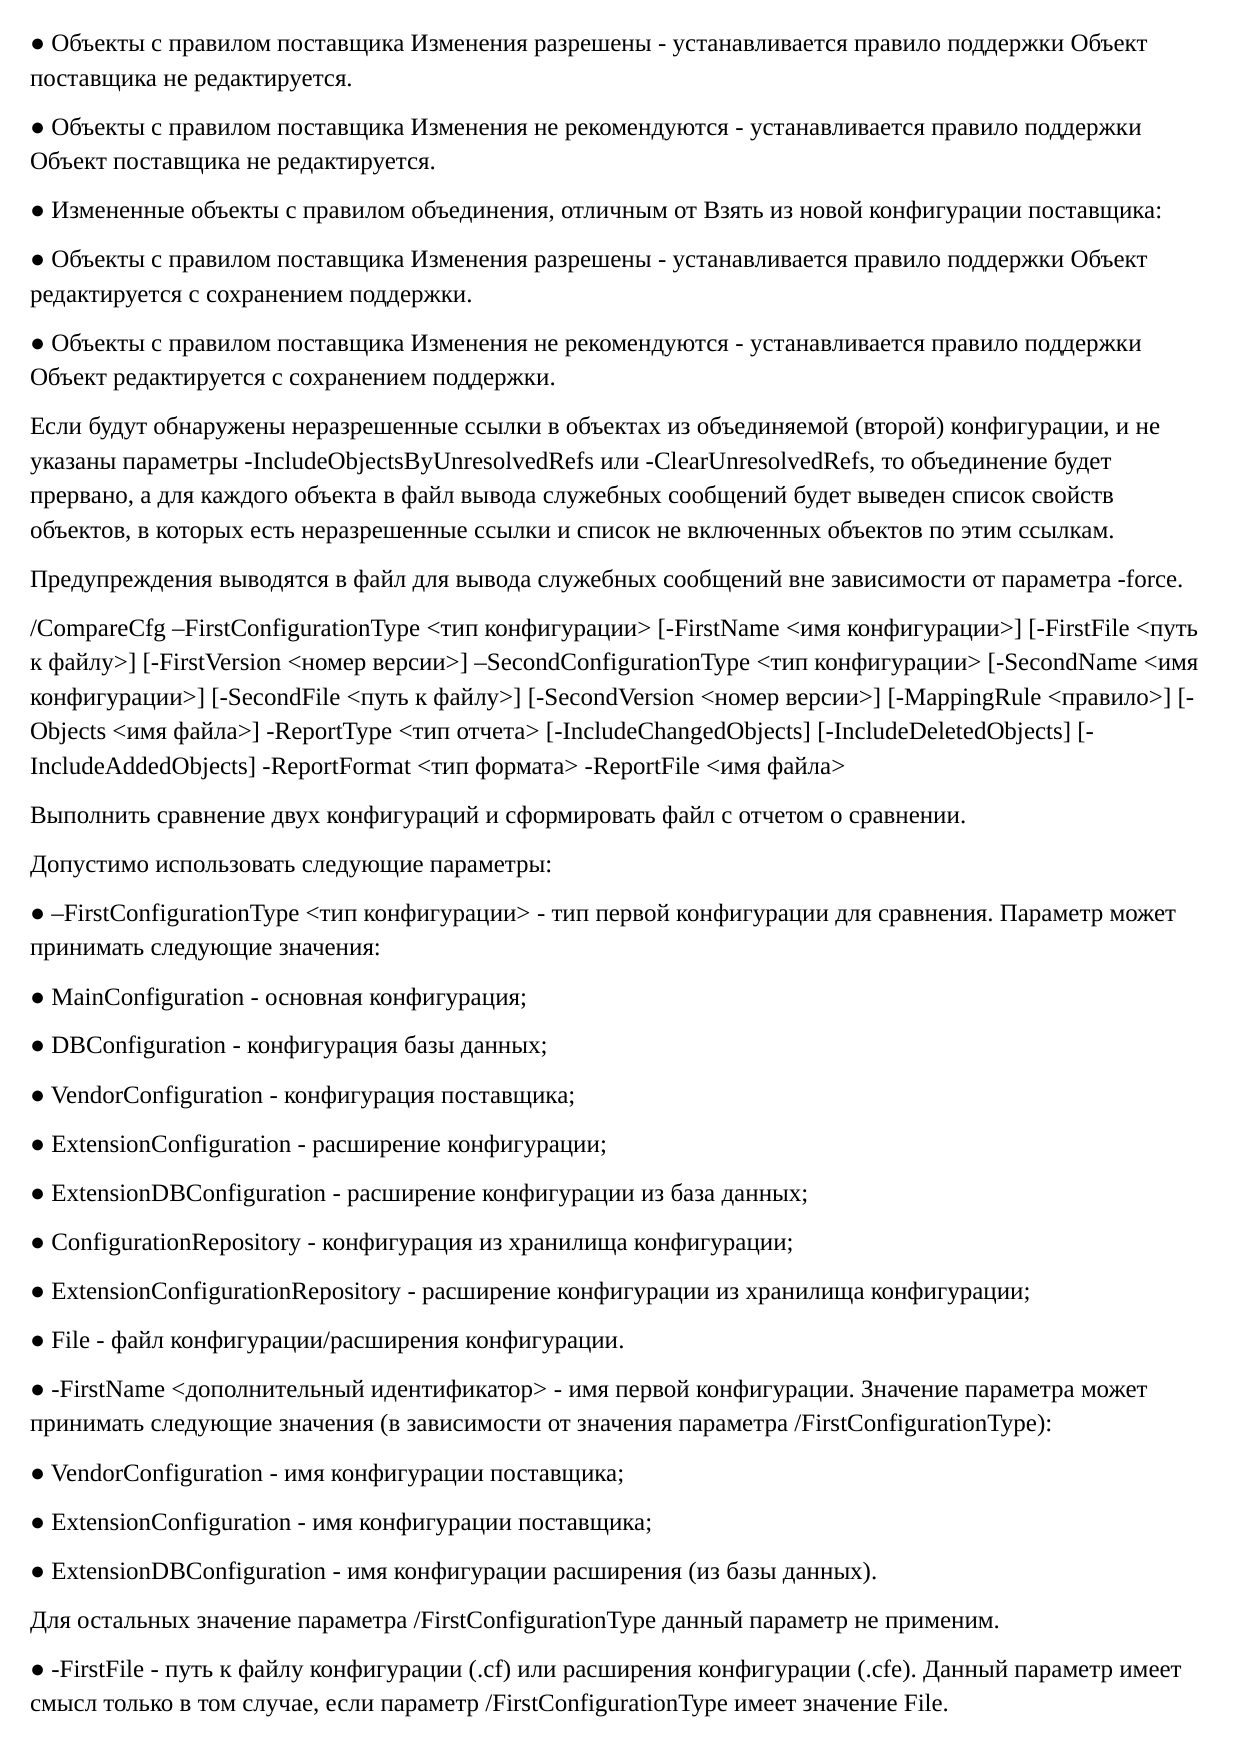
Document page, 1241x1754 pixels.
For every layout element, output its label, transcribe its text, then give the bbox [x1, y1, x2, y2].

text Для остальных значение параметра /FirstConfigurationType данный параметр не применим. [30, 1605, 1211, 1633]
text Если будут обнаружены неразрешенные ссылки в объектах из объединяемой (второй) конфигурации, и не указаны параметры -IncludeObjectsByUnresolvedRefs или -ClearUnresolvedRefs, то объединение будет прервано, а для каждого объекта в файл вывода служебных сообщений будет выведен список свойств объектов, в которых есть неразрешенные ссылки и список не включенных объектов по этим ссылкам. [30, 411, 1211, 543]
text ● ExtensionDBConfiguration ‑ имя конфигурации расширения (из базы данных). [30, 1556, 1211, 1584]
text ● Объекты с правилом поставщика Изменения не рекомендуются ‑ устанавливается правило поддержки Объект редактируется с сохранением поддержки. [30, 328, 1211, 391]
text ● Измененные объекты с правилом объединения, отличным от Взять из новой конфигурации поставщика: [30, 195, 1211, 224]
text ● ExtensionConfiguration ‑ имя конфигурации поставщика; [30, 1507, 1211, 1535]
text Выполнить сравнение двух конфигураций и сформировать файл с отчетом о сравнении. [30, 800, 1211, 829]
text Предупреждения выводятся в файл для вывода служебных сообщений вне зависимости от параметра -force. [30, 564, 1211, 593]
text ● MainConfiguration ‑ основная конфигурация; [30, 982, 1211, 1010]
text Допустимо использовать следующие параметры: [30, 849, 1211, 878]
text /CompareCfg –FirstConfigurationType <тип конфигурации> [-FirstName <имя конфигурации>] [-FirstFile <путь к файлу>] [-FirstVersion <номер версии>] –SecondConfigurationType <тип конфигурации> [-SecondName <имя конфигурации>] [-SecondFile <путь к файлу>] [-SecondVersion <номер версии>] [-MappingRule <правило>] [-Objects <имя файла>] -ReportType <тип отчета> [-IncludeChangedObjects] [-IncludeDeletedObjects] [-IncludeAddedObjects] -ReportFormat <тип формата> -ReportFile <имя файла> [30, 613, 1211, 779]
text ● Объекты с правилом поставщика Изменения разрешены ‑ устанавливается правило поддержки Объект поставщика не редактируется. [30, 28, 1211, 91]
text ● File ‑ файл конфигурации/расширения конфигурации. [30, 1325, 1211, 1354]
text ● -FirstFile ‑ путь к файлу конфигурации (.cf) или расширения конфигурации (.cfe). Данный параметр имеет смысл только в том случае, если параметр /FirstConfigurationType имеет значение File. [30, 1654, 1211, 1717]
text ● Объекты с правилом поставщика Изменения не рекомендуются ‑ устанавливается правило поддержки Объект поставщика не редактируется. [30, 112, 1211, 175]
text ● ExtensionConfigurationRepository ‑ расширение конфигурации из хранилища конфигурации; [30, 1276, 1211, 1305]
text ● -FirstName <дополнительный идентификатор> ‑ имя первой конфигурации. Значение параметра может принимать следующие значения (в зависимости от значения параметра /FirstConfigurationType): [30, 1374, 1211, 1437]
text ● VendorConfiguration ‑ конфигурация поставщика; [30, 1080, 1211, 1108]
text ● ExtensionDBConfiguration ‑ расширение конфигурации из база данных; [30, 1178, 1211, 1207]
text ● Объекты с правилом поставщика Изменения разрешены ‑ устанавливается правило поддержки Объект редактируется с сохранением поддержки. [30, 244, 1211, 307]
text ● ConfigurationRepository ‑ конфигурация из хранилища конфигурации; [30, 1227, 1211, 1256]
text ● VendorConfiguration ‑ имя конфигурации поставщика; [30, 1458, 1211, 1486]
text ● –FirstConfigurationType <тип конфигурации> ‑ тип первой конфигурации для сравнения. Параметр может принимать следующие значения: [30, 898, 1211, 961]
text ● DBConfiguration ‑ конфигурация базы данных; [30, 1031, 1211, 1059]
text ● ExtensionConfiguration ‑ расширение конфигурации; [30, 1129, 1211, 1157]
